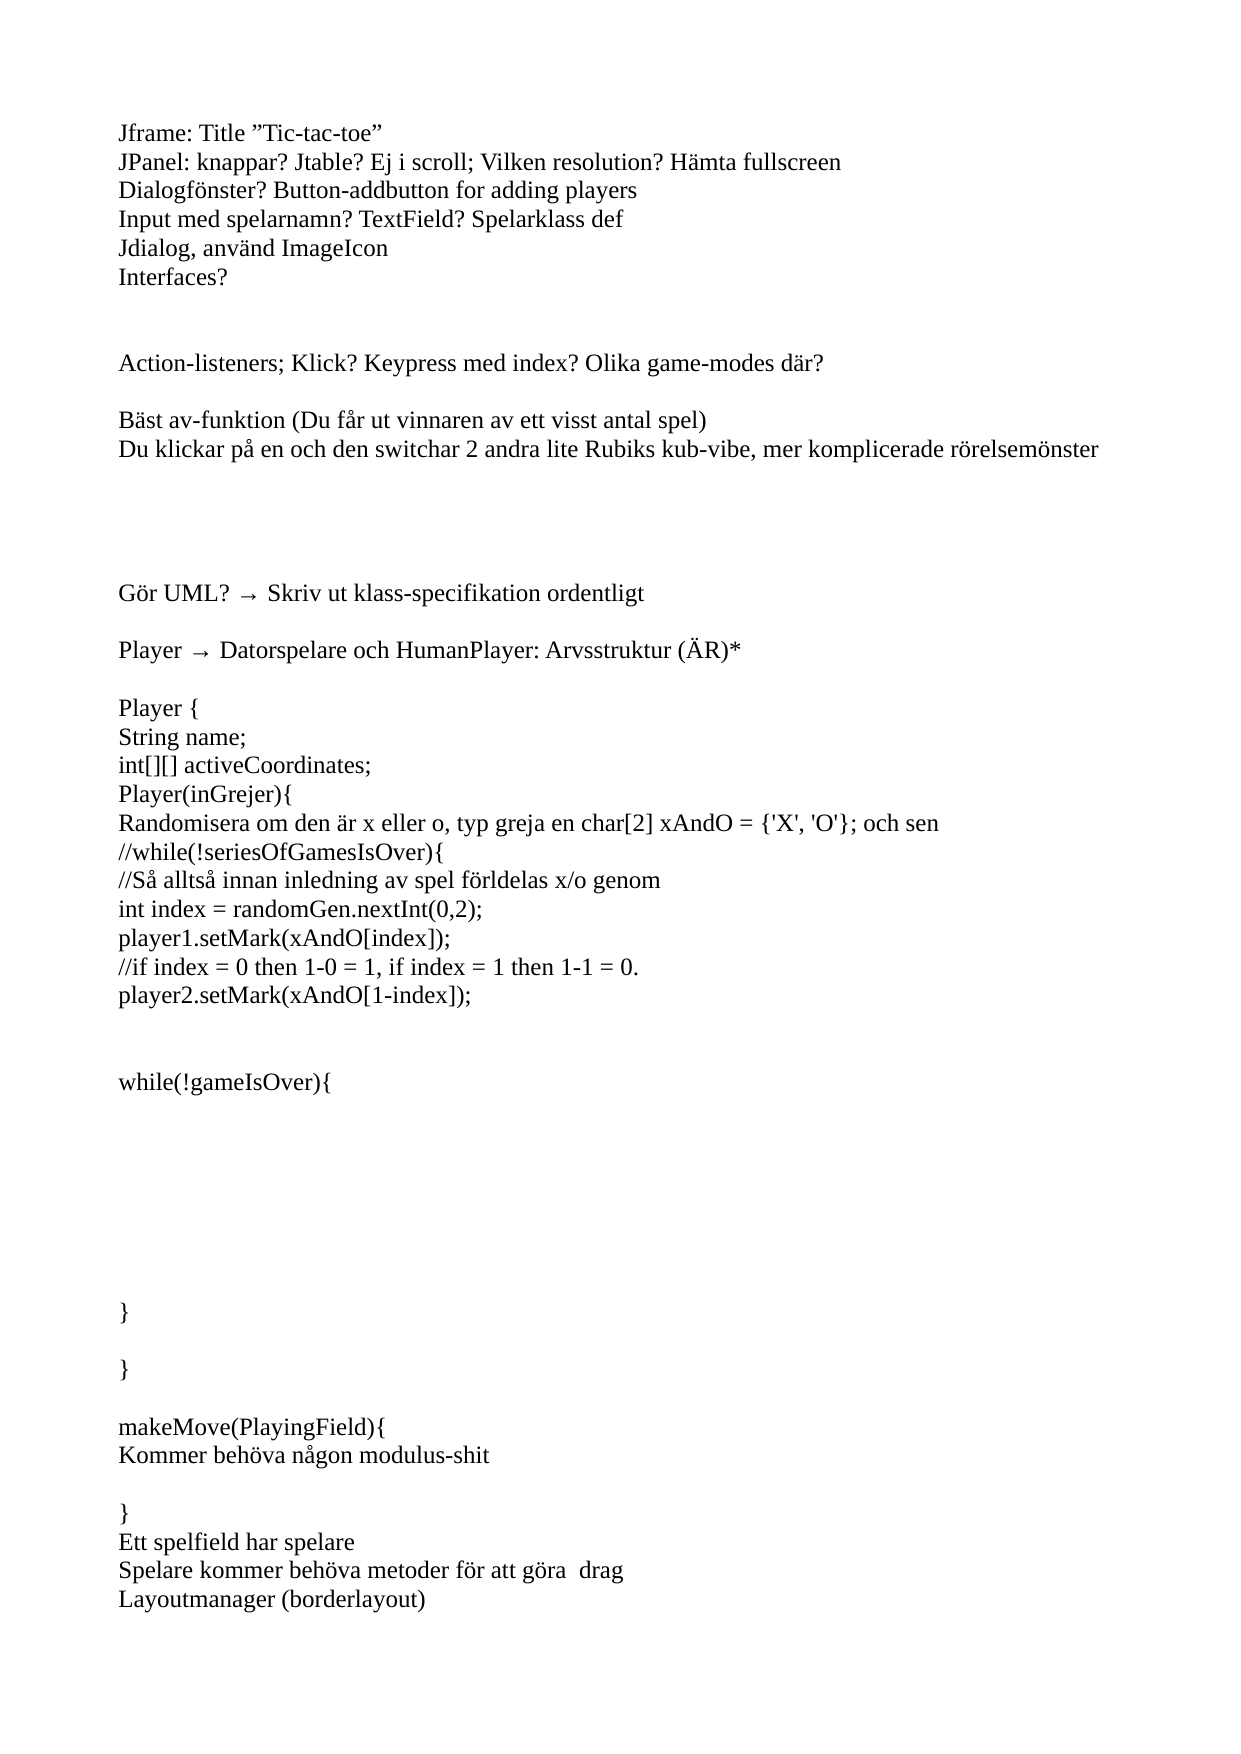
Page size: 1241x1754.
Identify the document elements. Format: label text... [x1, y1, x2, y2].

text Jdialog, använd ImageIcon Interfaces? Action-listeners; Klick? Keypress med index? Olika game-modes där? Bäst av-funktion (Du får ut vinnaren av ett visst antal spel) Du klickar på en och den switchar 2 andra lite Rubiks kub-vibe, mer komplicerade rörelsemönster Gör UML? → Skriv ut klass-specifikation ordentligt Player → Datorspelare och HumanPlayer: Arvsstruktur (ÄR)* Player { String name; int[][] activeCoordinates; Player(inGrejer){ Randomisera om den är x eller o, typ greja en char[2] xAndO = {'X', 'O'}; och sen //while(!seriesOfGamesIsOver){ //Så alltså innan inledning av spel förldelas x/o genom int index = randomGen.nextInt(0,2); player1.setMark(xAndO[index]); //if index = 0 then 1-0 = 1, if index = 1 then 1-1 = 0. player2.setMark(xAndO[1-index]); while(!gameIsOver){ } } makeMove(PlayingField){ Kommer behöva någon modulus-shit } Ett spelfield har spelare Spelare kommer behöva metoder för att göra drag Layoutmanager (borderlayout) [118, 233, 1122, 1613]
text Jframe: Title ”Tic-tac-toe” JPanel: knappar? Jtable? Ej i scroll; Vilken resolution? Hämta fullscreen Dialogfönster? Button-addbutton for adding players Input med spelarnamn? TextField? Spelarklass def [118, 118, 1122, 233]
